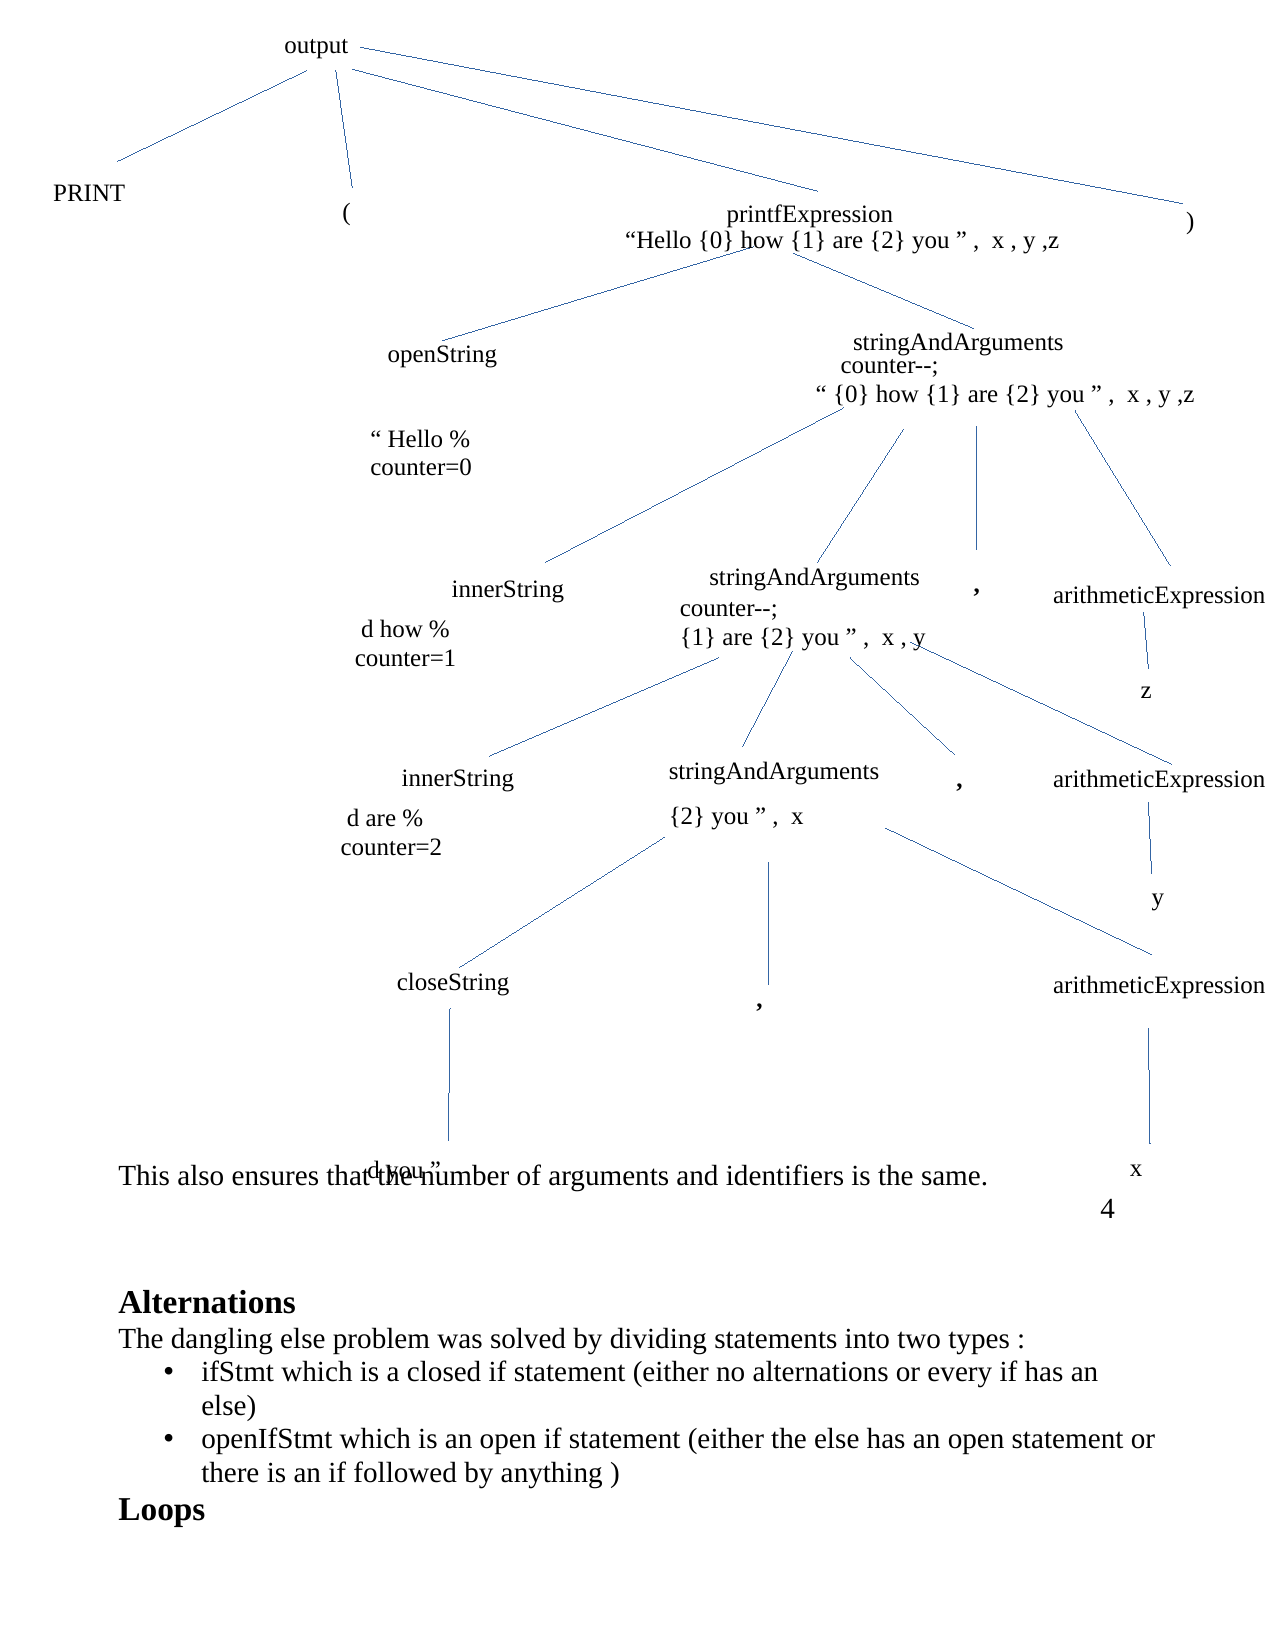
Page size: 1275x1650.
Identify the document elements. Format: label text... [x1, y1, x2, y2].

text The dangling else problem was solved by dividing statements into two types : [118, 1321, 1157, 1354]
text Loops [118, 1489, 1157, 1527]
list openIfStmt which is an open if statement (either the else has an open statement or there is an if followed by anything ) [163, 1422, 1157, 1489]
text This also ensures that the number of arguments and identifiers is the same. [118, 1158, 1157, 1191]
list ifStmt which is a closed if statement (either no alternations or every if has an else) [163, 1354, 1157, 1422]
text Alternations [118, 1282, 1157, 1321]
text 4 [118, 1191, 1157, 1225]
